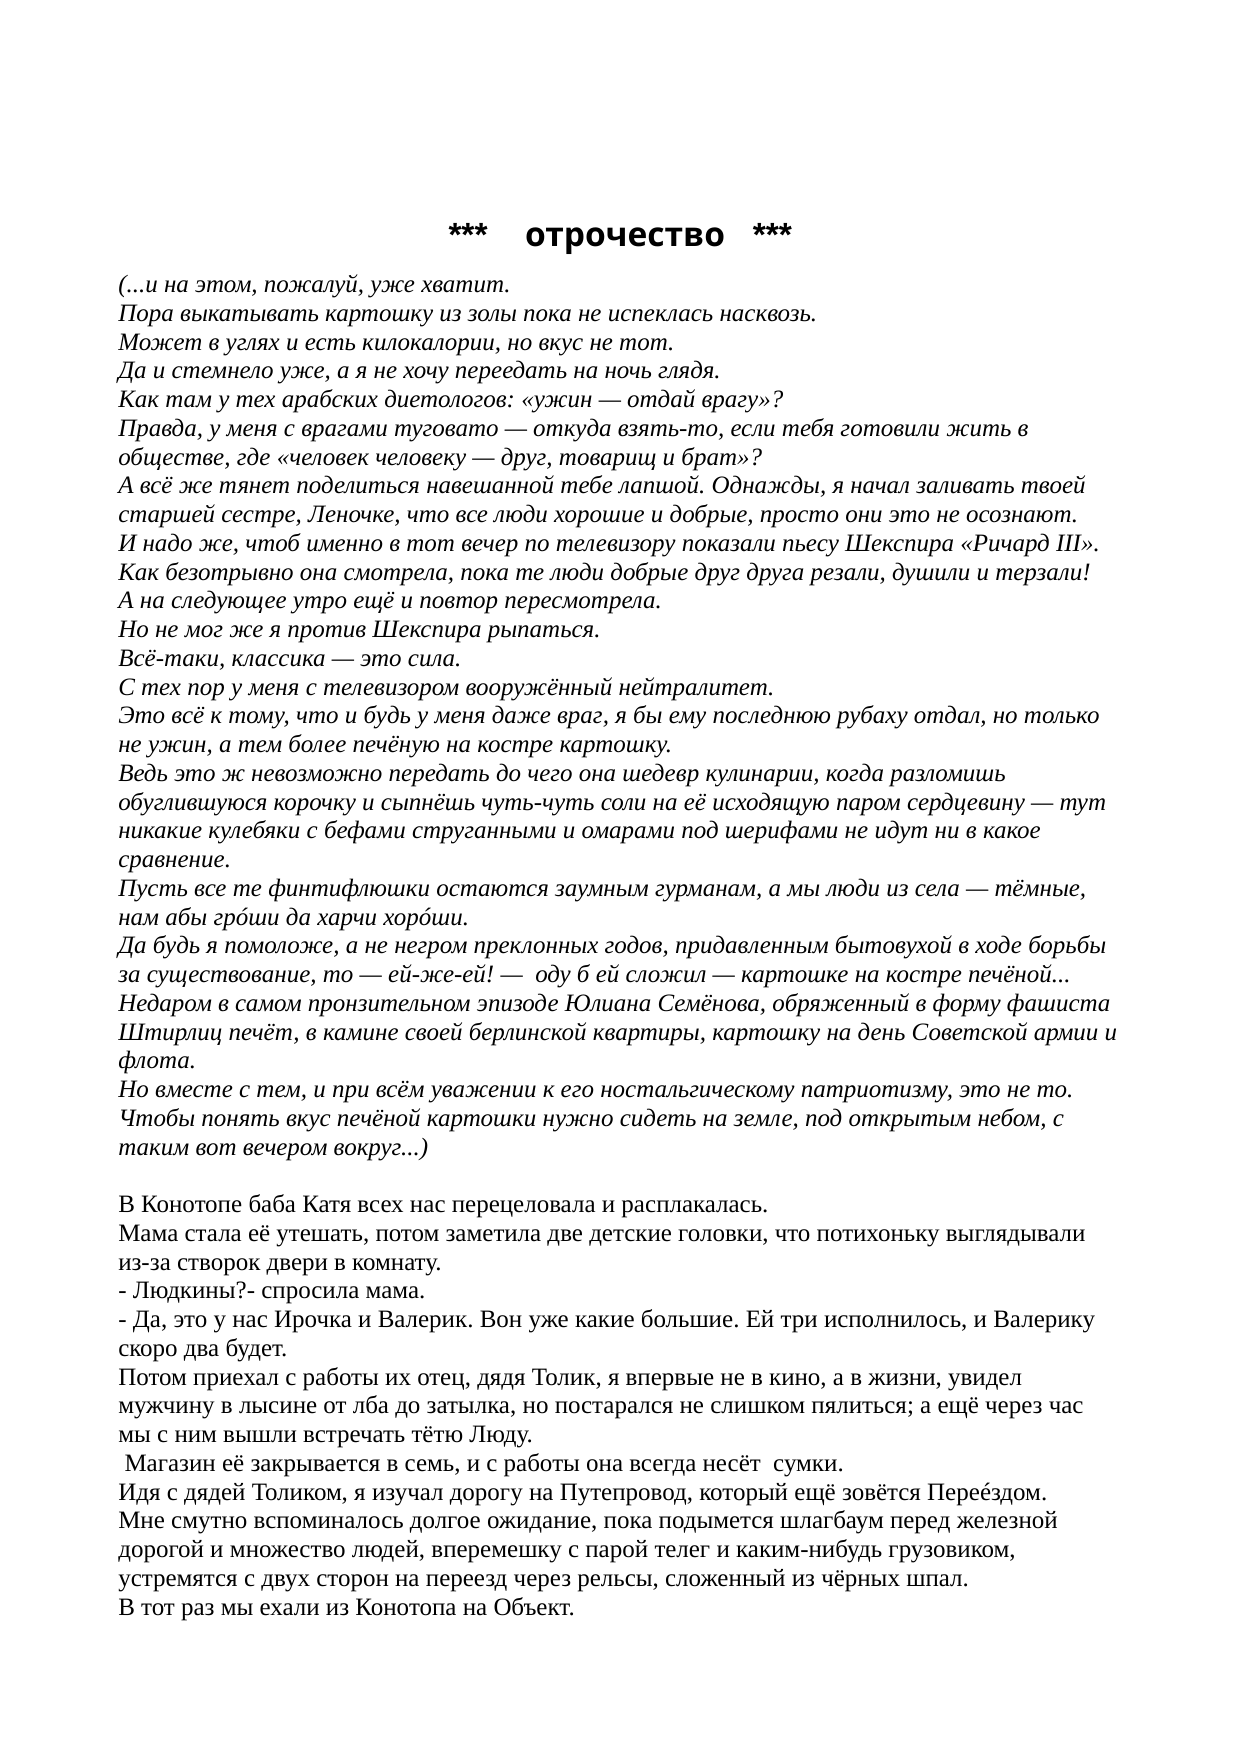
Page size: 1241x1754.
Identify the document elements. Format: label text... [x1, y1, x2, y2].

text А всё же тянет поделиться навешанной тебе лапшой. Однажды, я начал заливать твоей старшей сестре, Леночке, что все люди хорошие и добрые, просто они это не осознают. [118, 470, 1122, 528]
text Ведь это ж невозможно передать до чего она шедевр кулинарии, когда разломишь обуглившуюся корочку и сыпнёшь чуть-чуть соли на её исходящую паром сердцевину — тут никакие кулебяки с бефами струганными и омарами под шерифами не идут ни в какое сравнение. [118, 758, 1122, 873]
text Да будь я помоложе, а не негром преклонных годов, придавленным бытовухой в ходе борьбы за существование, то — ей-же-ей! — оду б ей сложил — картошке на костре печёной... [118, 930, 1122, 988]
text Правда, у меня с врагами туговато — откуда взять-то, если тебя готовили жить в обществе, где «человек человеку — друг, товарищ и брат»? [118, 413, 1122, 470]
text И надо же, чтоб именно в тот вечер по телевизору показали пьесу Шекспира «Ричард III». Как безотрывно она смотрела, пока те люди добрые друг друга резали, душили и терзали! [118, 528, 1122, 585]
subtitle *** отрочество *** [118, 211, 1122, 257]
text Пора выкатывать картошку из золы пока не испеклась насквозь. [118, 298, 1122, 327]
text В тот раз мы ехали из Конотопа на Объект. [118, 1592, 1122, 1620]
text (...и на этом, пожалуй, уже хватит. [118, 269, 1122, 298]
text Потом приехал с работы их отец, дядя Толик, я впервые не в кино, а в жизни, увидел мужчину в лысине от лба до затылка, но постарался не слишком пялиться; а ещё через час мы с ним вышли встречать тётю Люду. [118, 1362, 1122, 1448]
text Чтобы понять вкус печёной картошки нужно сидеть на земле, под открытым небом, с таким вот вечером вокруг...) [118, 1103, 1122, 1160]
text Да и стемнело уже, а я не хочу переедать на ночь глядя. [118, 355, 1122, 384]
text Мне смутно вспоминалось долгое ожидание, пока подымется шлагбаум перед железной дорогой и множество людей, вперемешку с парой телег и каким-нибудь грузовиком, устремятся с двух сторон на переезд через рельсы, сложенный из чёрных шпал. [118, 1505, 1122, 1592]
text Мама стала её утешать, потом заметила две детские головки, что потихоньку выглядывали из-за створок двери в комнату. [118, 1218, 1122, 1275]
text - Людкины?- спросила мама. [118, 1275, 1122, 1304]
text Пусть все те финтифлюшки остаются заумным гурманам, а мы люди из села — тёмные, нам абы грóши да харчи хорóши. [118, 873, 1122, 930]
text Всё-таки, классика — это сила. [118, 643, 1122, 672]
text - Да, это у нас Ирочка и Валерик. Вон уже какие большие. Ей три исполнилось, и Валерику скоро два будет. [118, 1304, 1122, 1362]
text В Конотопе баба Катя всех нас перецеловала и расплакалась. [118, 1189, 1122, 1218]
text Может в углях и есть килокалории, но вкус не тот. [118, 327, 1122, 355]
text С тех пор у меня с телевизором вооружённый нейтралитет. [118, 672, 1122, 700]
text Это всё к тому, что и будь у меня даже враг, я бы ему последнюю рубаху отдал, но только не ужин, а тем более печёную на костре картошку. [118, 700, 1122, 758]
text А на следующее утро ещё и повтор пересмотрела. [118, 585, 1122, 614]
text Недаром в самом пронзительном эпизоде Юлиана Семёнова, обряженный в форму фашиста Штирлиц печёт, в камине своей берлинской квартиры, картошку на день Советской армии и флота. [118, 988, 1122, 1074]
text Как там у тех арабских диетологов: «ужин — отдай врагу»? [118, 384, 1122, 413]
text Но не мог же я против Шекспира рыпаться. [118, 614, 1122, 643]
text Магазин её закрывается в семь, и с работы она всегда несёт сумки. [118, 1448, 1122, 1477]
text Идя с дядей Толиком, я изучал дорогу на Путепровод, который ещё зовётся Переéздом. [118, 1477, 1122, 1505]
text Но вместе с тем, и при всём уважении к его ностальгическому патриотизму, это не то. [118, 1074, 1122, 1103]
